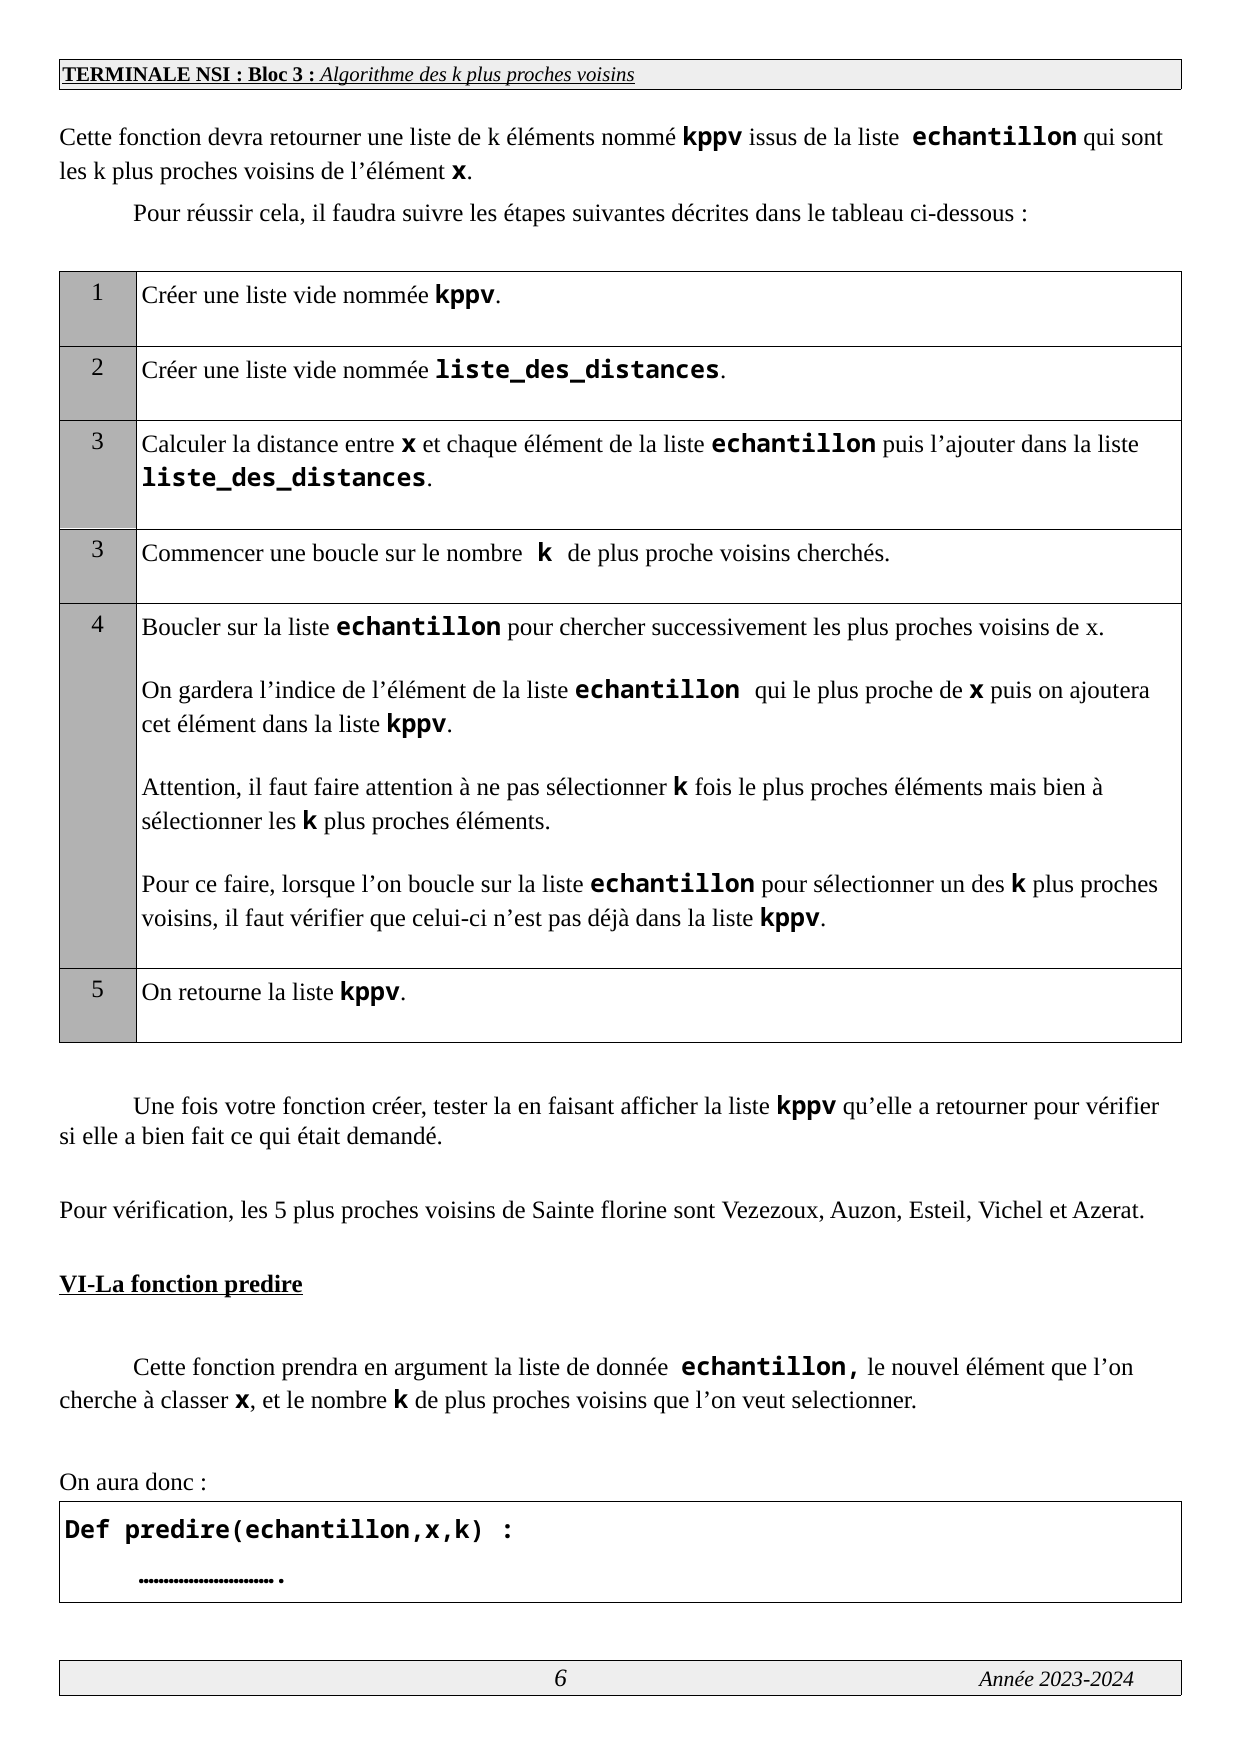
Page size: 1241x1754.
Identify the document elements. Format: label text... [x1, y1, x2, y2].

table_cell Créer une liste vide nommée liste_des_distances. [137, 347, 1181, 420]
subtitle Cette fonction devra retourner une liste de k éléments nommé kppv issus de la liste echantillon qui sont les k plus proches voisins de l’élément x. [59, 119, 1181, 187]
subtitle Pour vérification, les 5 plus proches voisins de Sainte florine sont Vezezoux, Auzon, Esteil, Vichel et Azerat. [59, 1195, 1181, 1224]
table_cell Calculer la distance entre x et chaque élément de la liste echantillon puis l’ajouter dans la liste liste_des_distances. [137, 421, 1181, 528]
table_cell 3 [60, 421, 136, 528]
table_cell On retourne la liste kppv. [137, 969, 1181, 1042]
table_header Def predire(echantillon,x,k) : ………………………. [60, 1502, 1181, 1602]
table_cell 2 [60, 347, 136, 420]
table_cell 4 [60, 604, 136, 968]
subtitle VI-La fonction predire [59, 1269, 1181, 1298]
table_cell 5 [60, 969, 136, 1042]
table_header Créer une liste vide nommée kppv. [137, 272, 1181, 346]
table_header 1 [60, 272, 136, 346]
table_cell 3 [60, 530, 136, 603]
table_cell Commencer une boucle sur le nombre k de plus proche voisins cherchés. [137, 530, 1181, 603]
subtitle On aura donc : [59, 1467, 1181, 1495]
subtitle Pour réussir cela, il faudra suivre les étapes suivantes décrites dans le tableau ci-dessous : [59, 198, 1181, 226]
subtitle Cette fonction prendra en argument la liste de donnée echantillon, le nouvel élément que l’on cherche à classer x, et le nombre k de plus proches voisins que l’on veut selectionner. [59, 1348, 1181, 1416]
subtitle Une fois votre fonction créer, tester la en faisant afficher la liste kppv qu’elle a retourner pour vérifier si elle a bien fait ce qui était demandé. [59, 1087, 1181, 1150]
table_cell Boucler sur la liste echantillon pour chercher successivement les plus proches voisins de x. On gardera l’indice de l’élément de la liste echantillon qui le plus proche de x puis on ajoutera cet élément dans la liste kppv. Attention, il faut faire attention à ne pas sélectionner k fois le plus proches éléments mais bien à sélectionner les k plus proches éléments. Pour ce faire, lorsque l’on boucle sur la liste echantillon pour sélectionner un des k plus proches voisins, il faut vérifier que celui-ci n’est pas déjà dans la liste kppv. [137, 604, 1181, 968]
